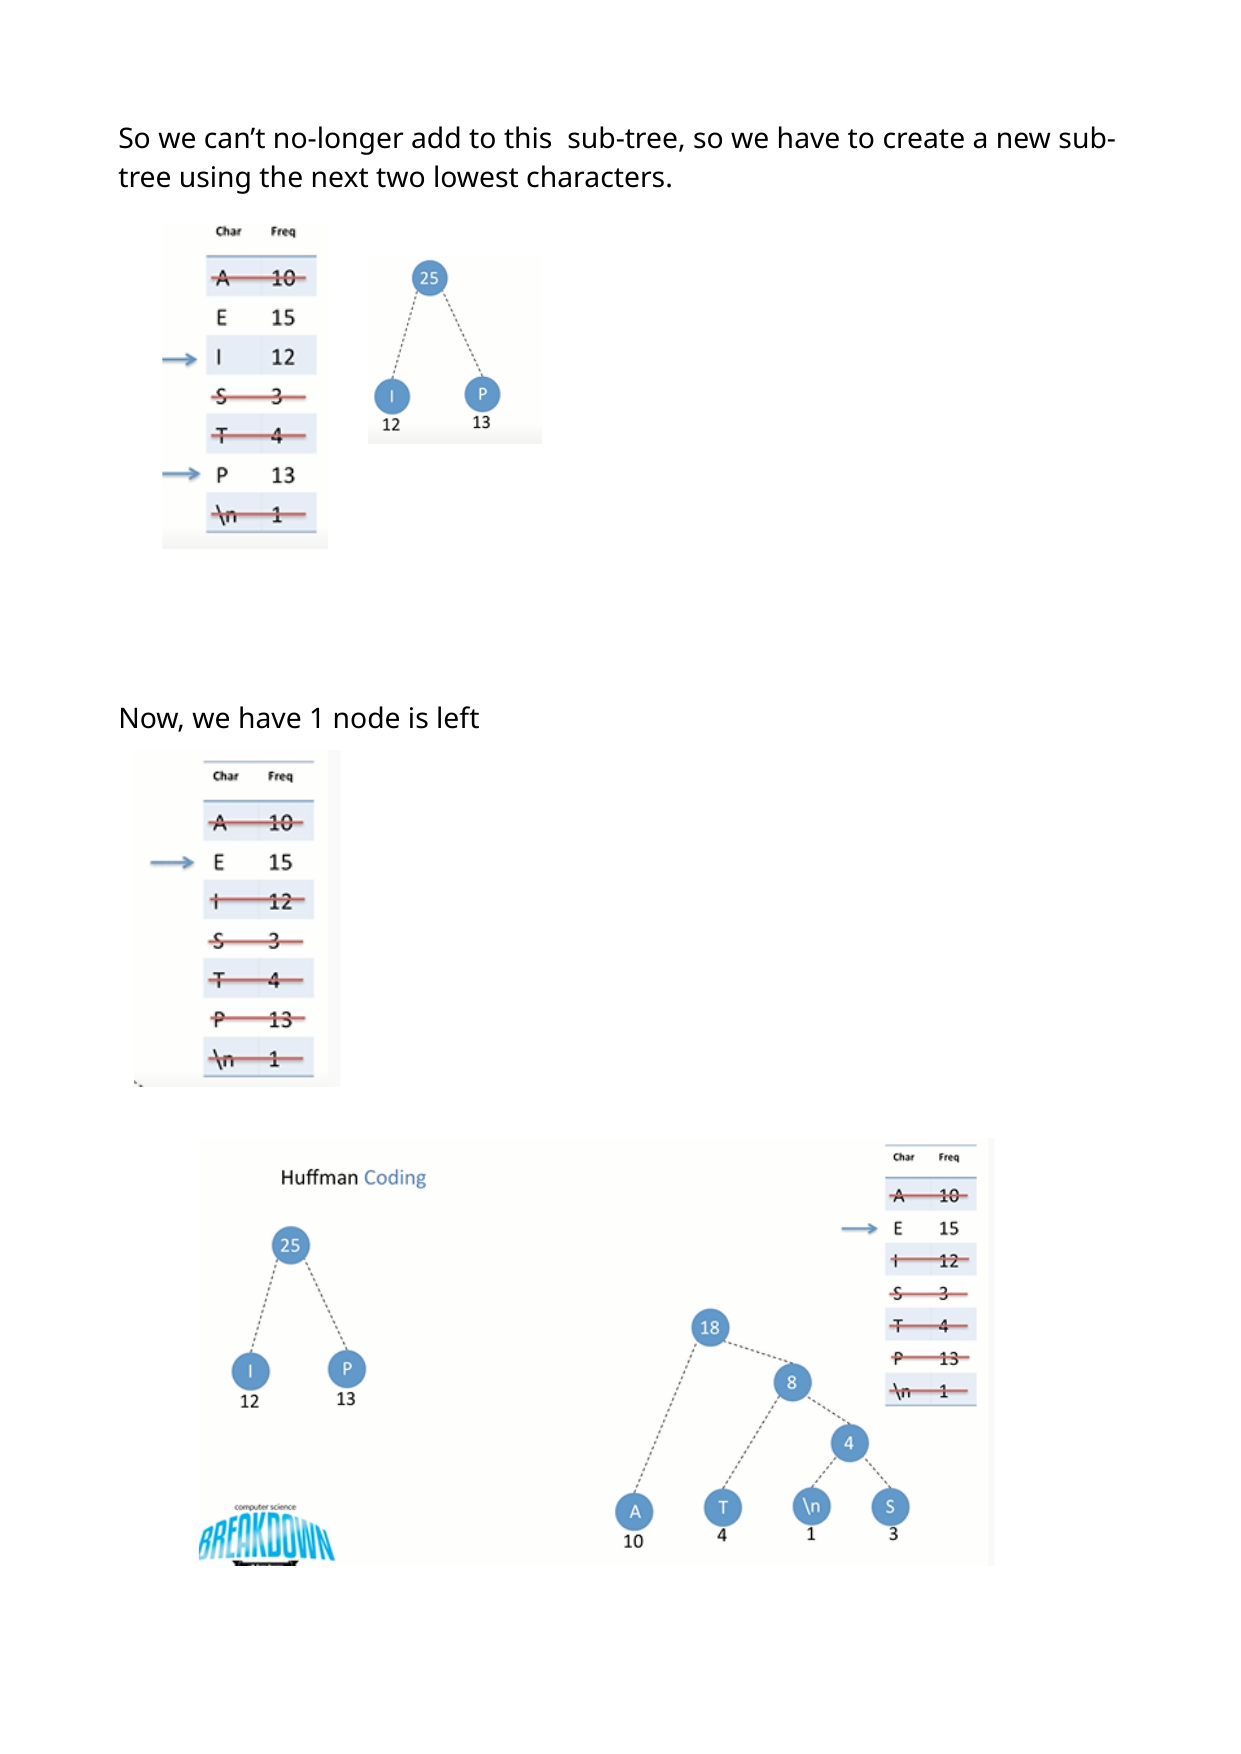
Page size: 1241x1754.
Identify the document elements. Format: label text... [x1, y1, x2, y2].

picture [367, 255, 542, 444]
text So we can’t no-longer add to this sub-tree, so we have to create a new sub-tree using the next two lowest characters. [118, 118, 1122, 195]
text Now, we have 1 node is left [118, 698, 1122, 736]
picture [198, 1138, 995, 1566]
picture [134, 750, 341, 1087]
picture [162, 224, 328, 549]
